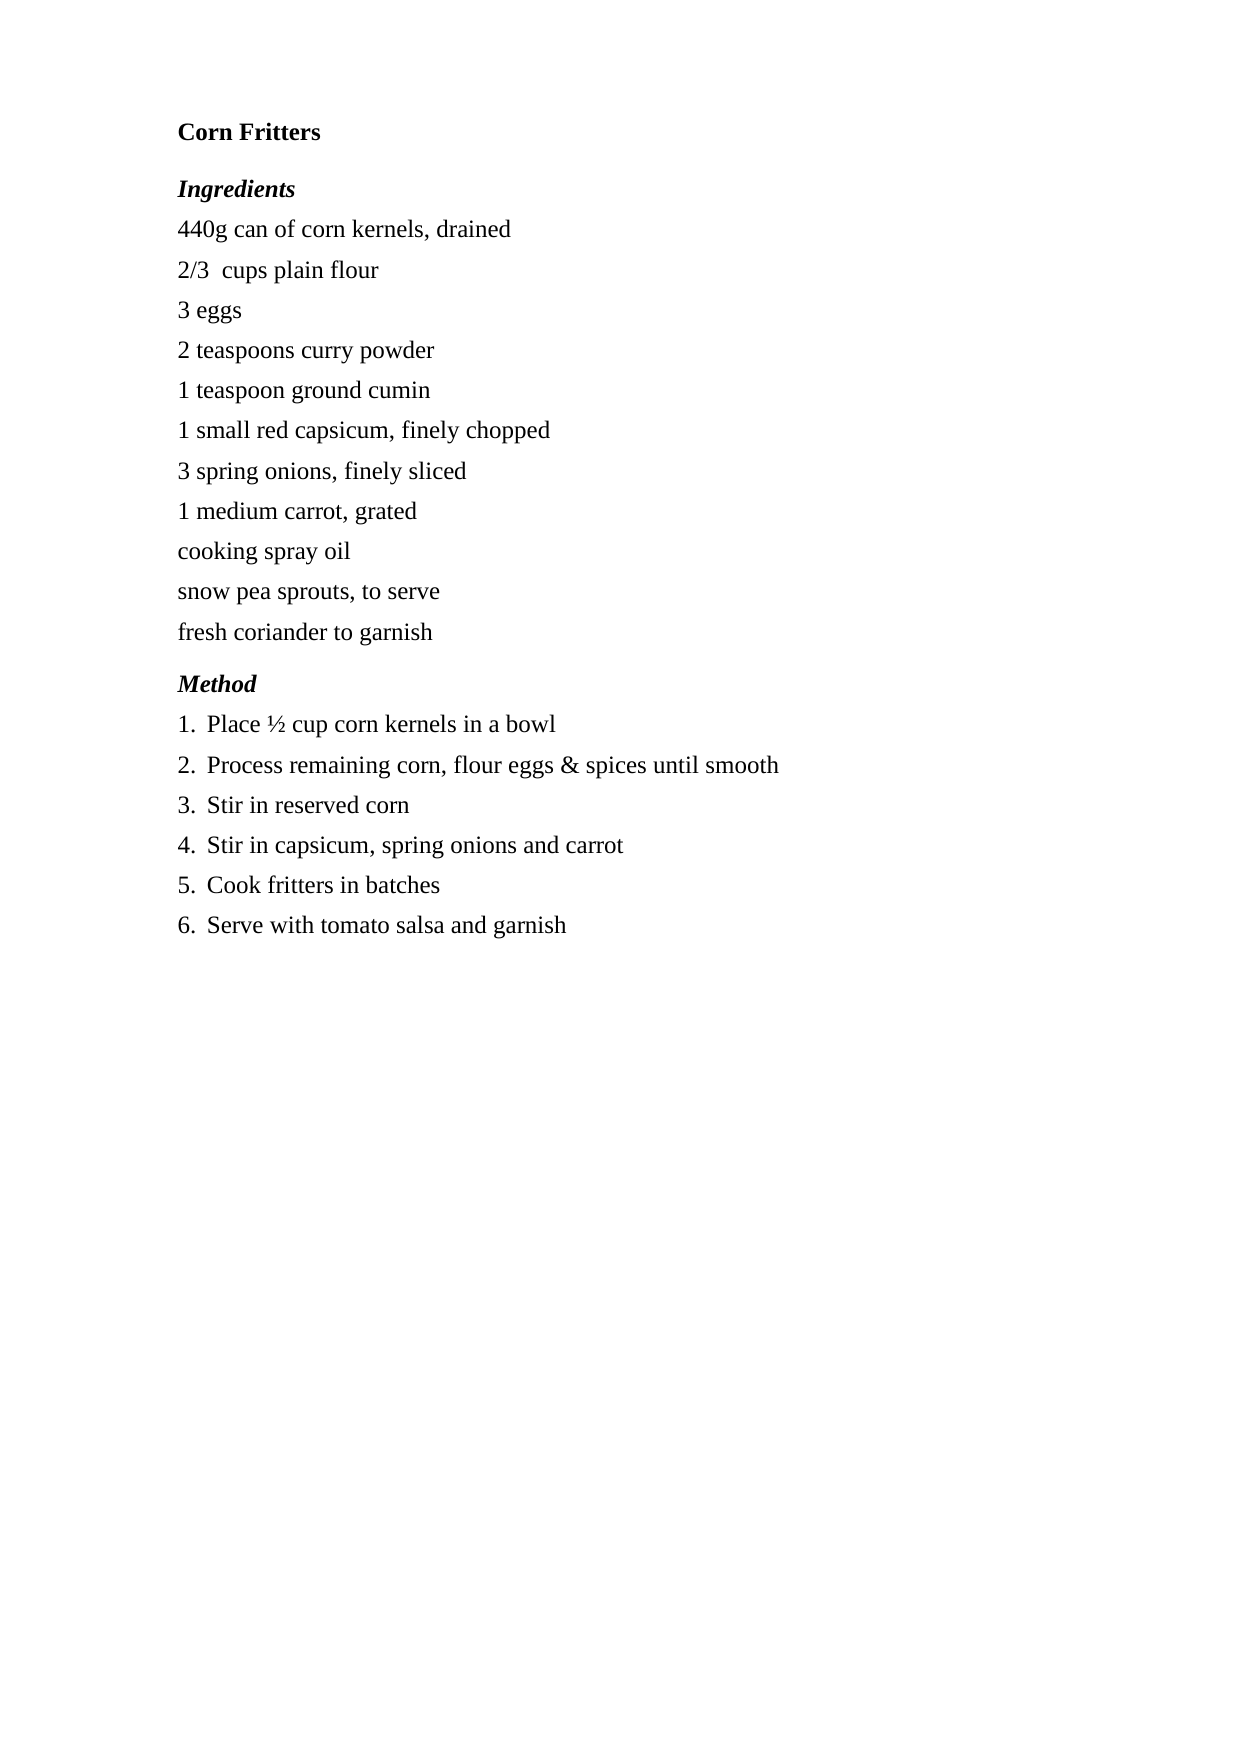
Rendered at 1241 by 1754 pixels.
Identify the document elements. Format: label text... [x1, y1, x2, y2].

text 440g can of corn kernels, drained [177, 216, 1122, 243]
list Stir in capsicum, spring onions and carrot [177, 831, 1122, 859]
text snow pea sprouts, to serve [177, 577, 1122, 605]
subtitle Method [177, 670, 1122, 698]
subtitle Ingredients [177, 175, 1122, 203]
text 1 medium carrot, grated [177, 497, 1122, 525]
list Stir in reserved corn [177, 791, 1122, 819]
list Cook fritters in batches [177, 871, 1122, 899]
text 1 small red capsicum, finely chopped [177, 417, 1122, 444]
text 3 eggs [177, 296, 1122, 324]
text 2 teaspoons curry powder [177, 336, 1122, 364]
text 2/3 cups plain flour [177, 256, 1122, 283]
text 3 spring onions, finely sliced [177, 457, 1122, 484]
list Serve with tomato salsa and garnish [177, 912, 1122, 939]
text cooking spray oil [177, 537, 1122, 565]
list Process remaining corn, flour eggs & spices until smooth [177, 751, 1122, 778]
text fresh coriander to garnish [177, 618, 1122, 645]
list Place ½ cup corn kernels in a bowl [177, 711, 1122, 738]
text 1 teaspoon ground cumin [177, 376, 1122, 404]
